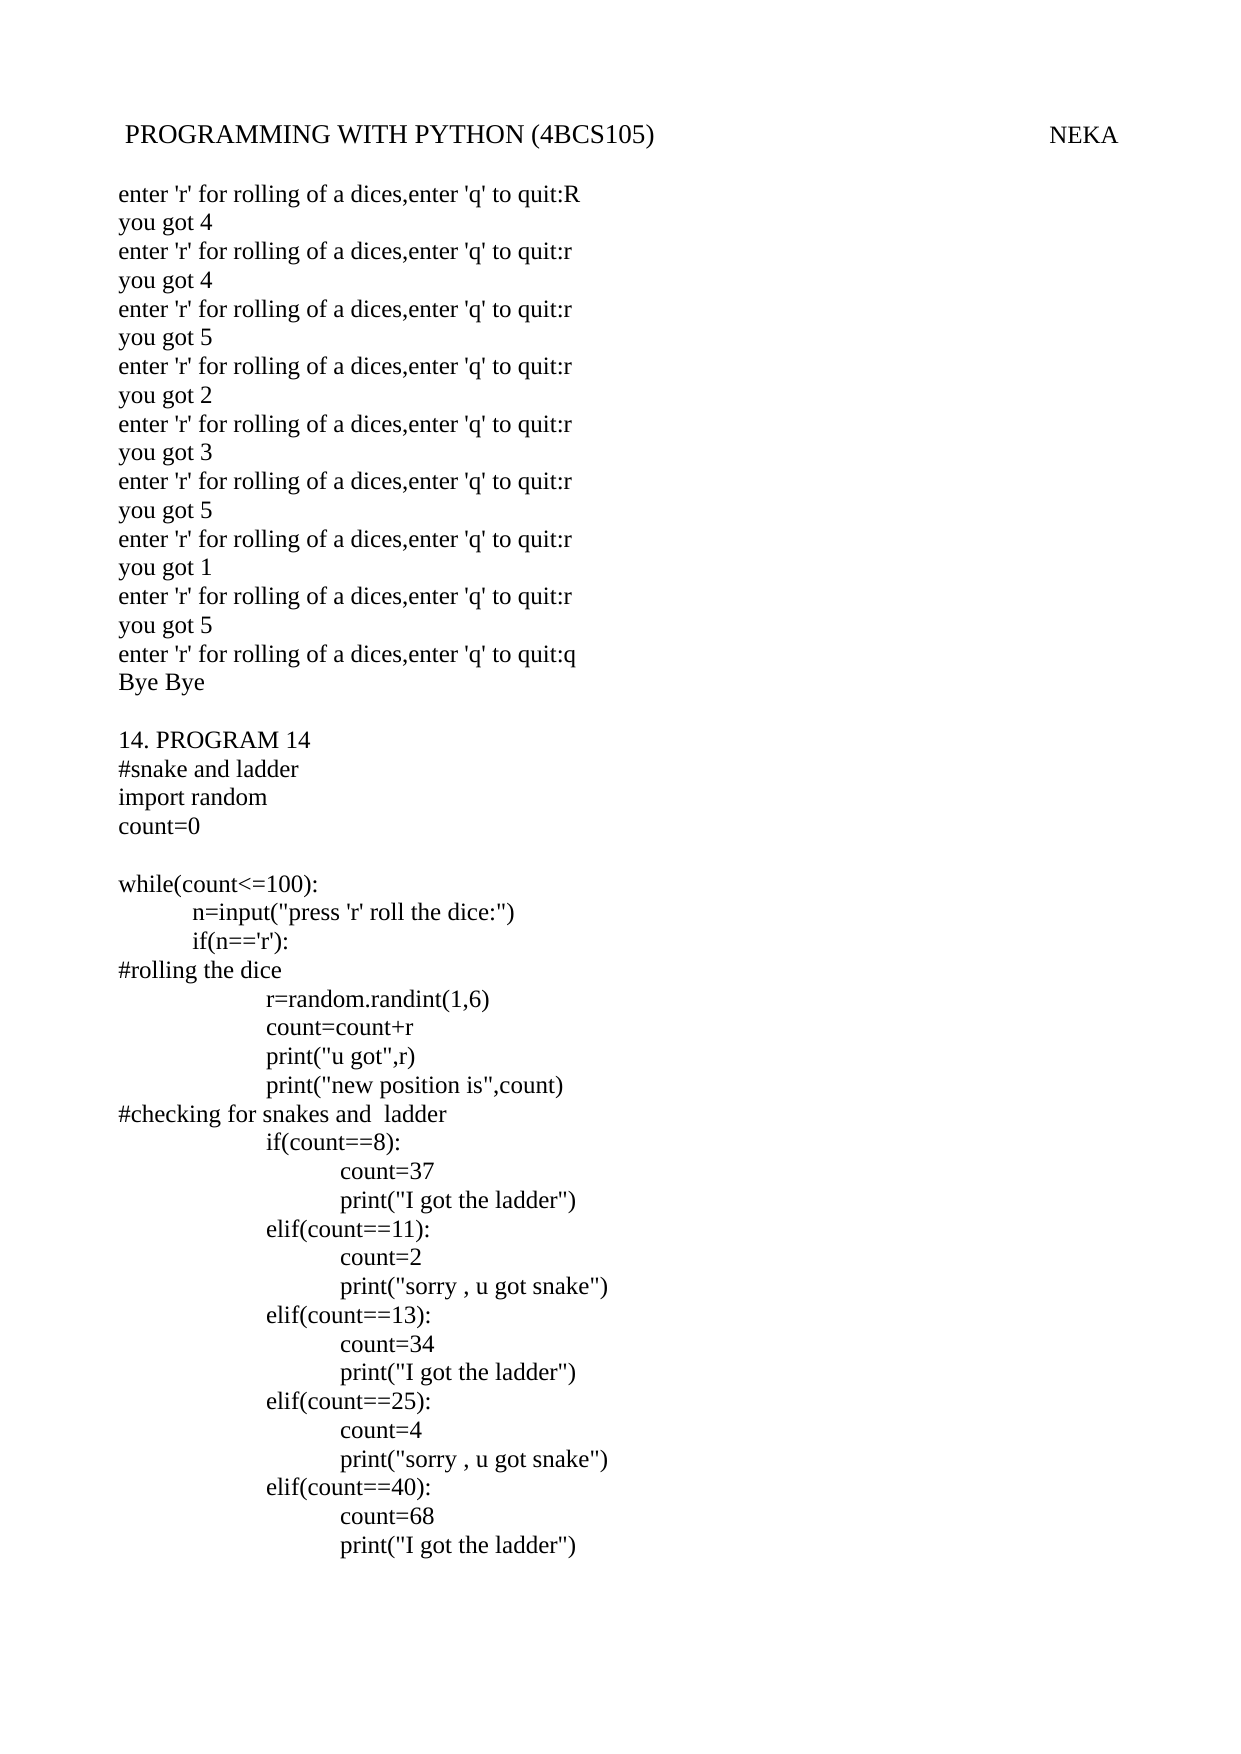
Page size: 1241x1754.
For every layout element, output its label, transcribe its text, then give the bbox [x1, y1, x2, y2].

text enter 'r' for rolling of a dices,enter 'q' to quit:r [118, 409, 1122, 437]
text enter 'r' for rolling of a dices,enter 'q' to quit:r [118, 294, 1122, 322]
text enter 'r' for rolling of a dices,enter 'q' to quit:r [118, 524, 1122, 552]
text you got 1 [118, 552, 1122, 581]
text elif(count==13): [118, 1300, 1122, 1329]
text n=input("press 'r' roll the dice:") [118, 897, 1122, 926]
text if(n=='r'): [118, 926, 1122, 955]
text #snake and ladder [118, 754, 1122, 782]
text you got 5 [118, 610, 1122, 639]
text print("sorry , u got snake") [118, 1271, 1122, 1300]
text count=37 [118, 1156, 1122, 1185]
text print("u got",r) [118, 1041, 1122, 1070]
text print("I got the ladder") [118, 1530, 1122, 1559]
text enter 'r' for rolling of a dices,enter 'q' to quit:q [118, 639, 1122, 667]
text you got 4 [118, 207, 1122, 236]
text 14. PROGRAM 14 [118, 725, 1122, 754]
text print("I got the ladder") [118, 1185, 1122, 1214]
text print("I got the ladder") [118, 1357, 1122, 1386]
text count=2 [118, 1242, 1122, 1271]
text enter 'r' for rolling of a dices,enter 'q' to quit:R [118, 179, 1122, 207]
text import random [118, 782, 1122, 811]
text enter 'r' for rolling of a dices,enter 'q' to quit:r [118, 236, 1122, 265]
text you got 4 [118, 265, 1122, 294]
text #checking for snakes and ladder [118, 1099, 1122, 1127]
text count=count+r [118, 1012, 1122, 1041]
text count=68 [118, 1501, 1122, 1530]
text print("sorry , u got snake") [118, 1444, 1122, 1472]
text you got 5 [118, 322, 1122, 351]
text #rolling the dice [118, 955, 1122, 984]
text print("new position is",count) [118, 1070, 1122, 1099]
text enter 'r' for rolling of a dices,enter 'q' to quit:r [118, 351, 1122, 380]
text Bye Bye [118, 667, 1122, 696]
text count=4 [118, 1415, 1122, 1444]
text enter 'r' for rolling of a dices,enter 'q' to quit:r [118, 466, 1122, 495]
text you got 3 [118, 437, 1122, 466]
text you got 2 [118, 380, 1122, 409]
text r=random.randint(1,6) [118, 984, 1122, 1012]
text count=34 [118, 1329, 1122, 1357]
text if(count==8): [118, 1127, 1122, 1156]
text elif(count==25): [118, 1386, 1122, 1415]
text elif(count==40): [118, 1472, 1122, 1501]
text count=0 [118, 811, 1122, 840]
text enter 'r' for rolling of a dices,enter 'q' to quit:r [118, 581, 1122, 610]
text while(count<=100): [118, 869, 1122, 897]
text elif(count==11): [118, 1214, 1122, 1242]
text you got 5 [118, 495, 1122, 524]
